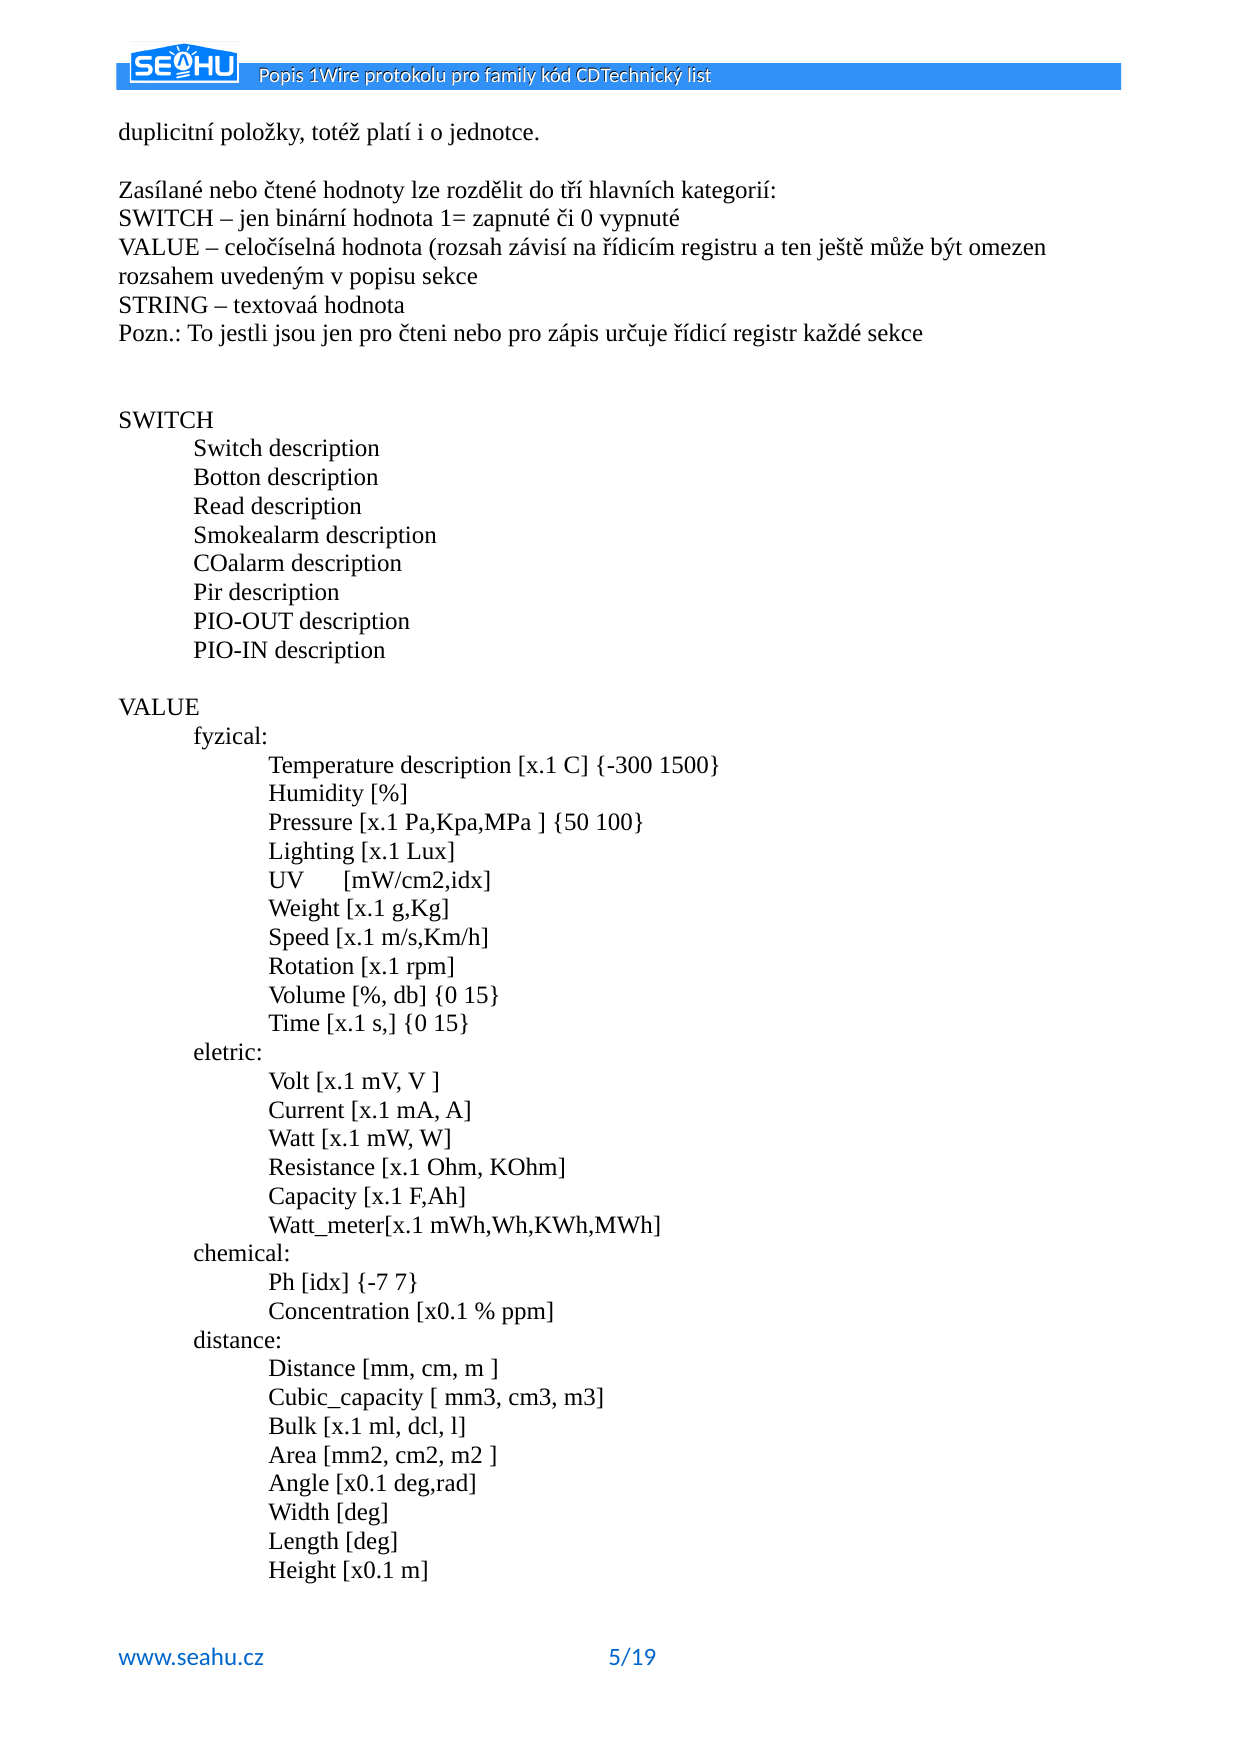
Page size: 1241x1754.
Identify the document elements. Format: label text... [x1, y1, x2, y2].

text Volume [%, db] {0 15} [118, 980, 1122, 1008]
text Humidity [%] [118, 778, 1122, 807]
text COalarm description [118, 548, 1122, 577]
text Botton description [118, 462, 1122, 491]
text Cubic_capacity [ mm3, cm3, m3] [118, 1382, 1122, 1411]
text duplicitní položky, totéž platí i o jednotce. [118, 117, 1122, 146]
text Smokealarm description [118, 520, 1122, 548]
text Time [x.1 s,] {0 15} [118, 1008, 1122, 1037]
text SWITCH [118, 405, 1122, 433]
text Pozn.: To jestli jsou jen pro čteni nebo pro zápis určuje řídicí registr každé sekce [118, 318, 1122, 347]
text Switch description [118, 433, 1122, 462]
text Pressure [x.1 Pa,Kpa,MPa ] {50 100} [118, 807, 1122, 836]
text chemical: [118, 1238, 1122, 1267]
text Concentration [x0.1 % ppm] [118, 1296, 1122, 1325]
text Height [x0.1 m] [118, 1555, 1122, 1583]
text Speed [x.1 m/s,Km/h] [118, 922, 1122, 951]
text Area [mm2, cm2, m2 ] [118, 1440, 1122, 1468]
text Length [deg] [118, 1526, 1122, 1555]
text Read description [118, 491, 1122, 520]
text Lighting [x.1 Lux] [118, 836, 1122, 865]
picture [129, 41, 239, 83]
text PIO-IN description [118, 635, 1122, 663]
text VALUE [118, 692, 1122, 721]
text PIO-OUT description [118, 606, 1122, 635]
text Pir description [118, 577, 1122, 606]
text Watt [x.1 mW, W] [118, 1123, 1122, 1152]
text Weight [x.1 g,Kg] [118, 893, 1122, 922]
text Watt_meter[x.1 mWh,Wh,KWh,MWh] [118, 1210, 1122, 1238]
text STRING – textovaá hodnota [118, 290, 1122, 318]
text fyzical: [118, 721, 1122, 750]
text eletric: [118, 1037, 1122, 1066]
text Current [x.1 mA, A] [118, 1095, 1122, 1123]
text SWITCH – jen binární hodnota 1= zapnuté či 0 vypnuté [118, 203, 1122, 232]
text Distance [mm, cm, m ] [118, 1353, 1122, 1382]
text Width [deg] [118, 1497, 1122, 1526]
text Angle [x0.1 deg,rad] [118, 1468, 1122, 1497]
text Rotation [x.1 rpm] [118, 951, 1122, 980]
text UV [mW/cm2,idx] [118, 865, 1122, 893]
text distance: [118, 1325, 1122, 1353]
text Zasílané nebo čtené hodnoty lze rozdělit do tří hlavních kategorií: [118, 175, 1122, 203]
text Temperature description [x.1 C] {-300 1500} [118, 750, 1122, 778]
text VALUE – celočíselná hodnota (rozsah závisí na řídicím registru a ten ještě může být omezen rozsahem uvedeným v popisu sekce [118, 232, 1122, 290]
text Resistance [x.1 Ohm, KOhm] [118, 1152, 1122, 1181]
text Ph [idx] {-7 7} [118, 1267, 1122, 1296]
text Capacity [x.1 F,Ah] [118, 1181, 1122, 1210]
text Bulk [x.1 ml, dcl, l] [118, 1411, 1122, 1440]
text Volt [x.1 mV, V ] [118, 1066, 1122, 1095]
